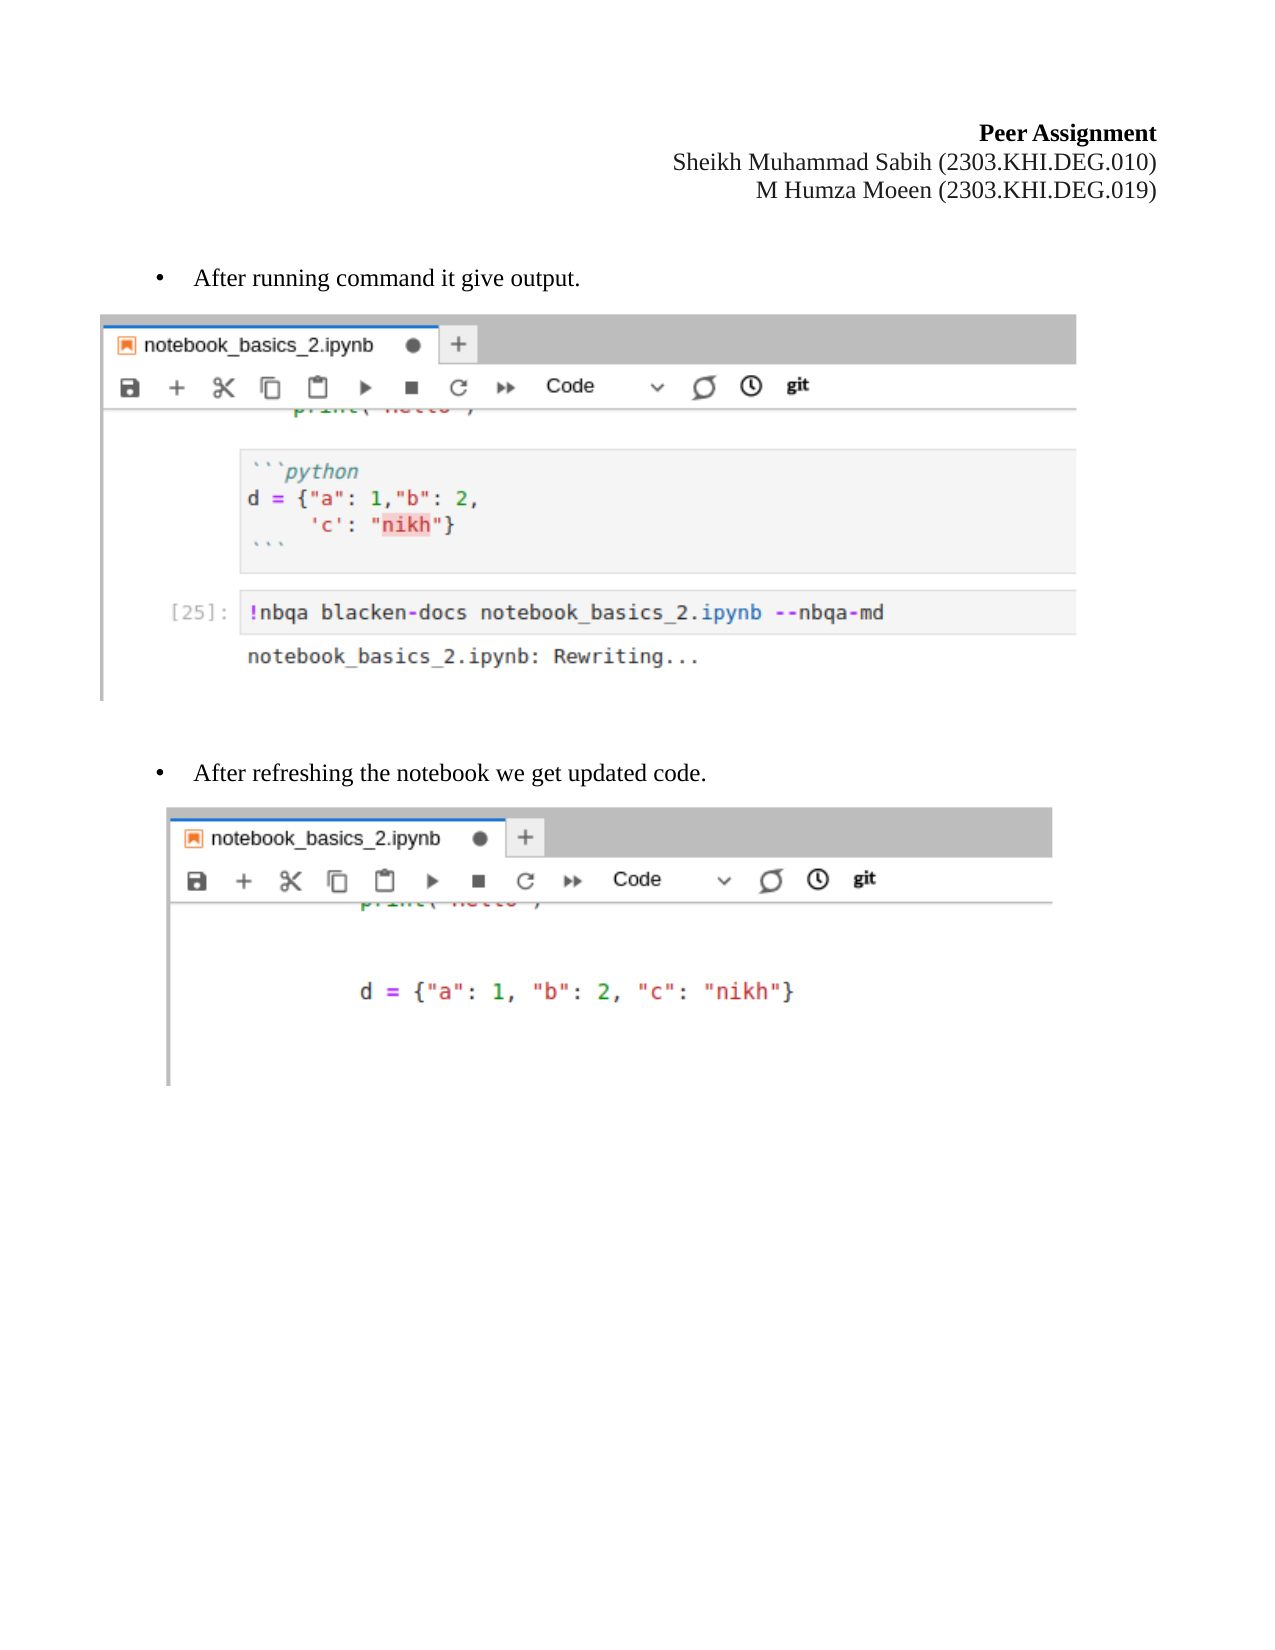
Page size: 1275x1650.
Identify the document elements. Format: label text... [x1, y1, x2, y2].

picture [100, 313, 1077, 701]
list After running command it give output. [156, 263, 1157, 291]
list After refreshing the notebook we get updated code. [156, 758, 1157, 787]
picture [166, 807, 1053, 1086]
